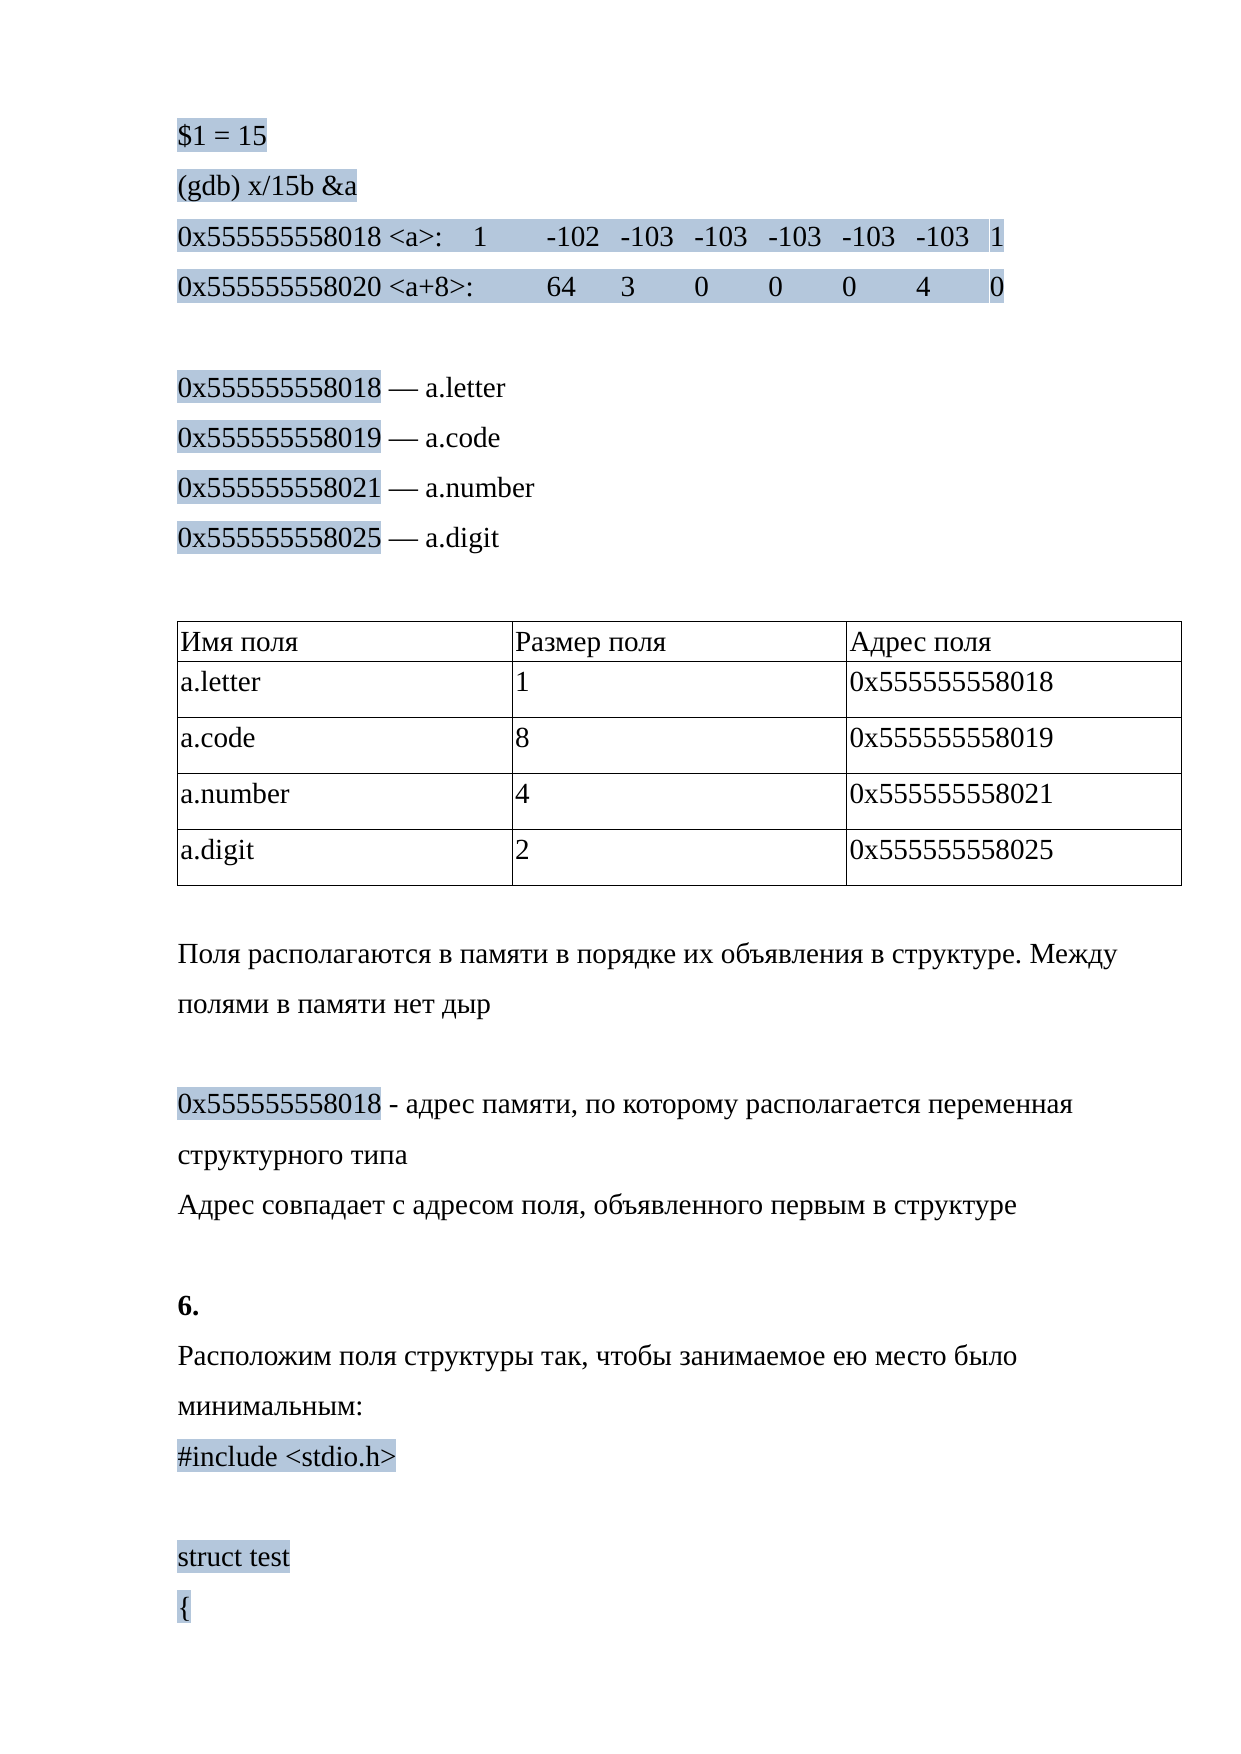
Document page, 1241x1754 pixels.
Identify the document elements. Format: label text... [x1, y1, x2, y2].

table_cell 0x555555558021 [847, 774, 1181, 829]
table_header Размер поля [513, 622, 846, 661]
text Поля располагаются в памяти в порядке их объявления в структуре. Между полями в памяти нет дыр [177, 936, 1181, 1019]
table_cell a.code [178, 718, 512, 773]
table_cell 2 [513, 830, 846, 885]
text 6. [177, 1288, 1181, 1321]
table_cell 0x555555558025 [847, 830, 1181, 885]
text struct test [177, 1539, 1181, 1573]
table_cell a.number [178, 774, 512, 829]
table_cell 4 [513, 774, 846, 829]
table_cell 0x555555558018 [847, 662, 1181, 717]
text 0x555555558025 — a.digit [177, 521, 1181, 554]
table_cell 8 [513, 718, 846, 773]
text 0x555555558019 — a.code [177, 420, 1181, 453]
table_cell a.letter [178, 662, 512, 717]
text #include <stdio.h> [177, 1439, 1181, 1472]
text Расположим поля структуры так, чтобы занимаемое ею место было минимальным: [177, 1338, 1181, 1422]
table_cell 1 [513, 662, 846, 717]
text 0x555555558018 - адрес памяти, по которому располагается переменная структурного типа [177, 1087, 1181, 1171]
text 0x555555558021 — a.number [177, 470, 1181, 504]
table_header Имя поля [178, 622, 512, 661]
text $1 = 15 [177, 118, 1181, 152]
text Адрес совпадает с адресом поля, объявленного первым в структуре [177, 1187, 1181, 1221]
text 0x555555558018 — a.letter [177, 370, 1181, 403]
text 0x555555558018 <a>: 1 -102 -103 -103 -103 -103 -103 1 [177, 219, 1181, 252]
table_cell 0x555555558019 [847, 718, 1181, 773]
text (gdb) x/15b &a [177, 168, 1181, 202]
text { [177, 1590, 1181, 1623]
table_header Адрес поля [847, 622, 1181, 661]
text 0x555555558020 <a+8>: 64 3 0 0 0 4 0 [177, 269, 1181, 303]
table_cell a.digit [178, 830, 512, 885]
